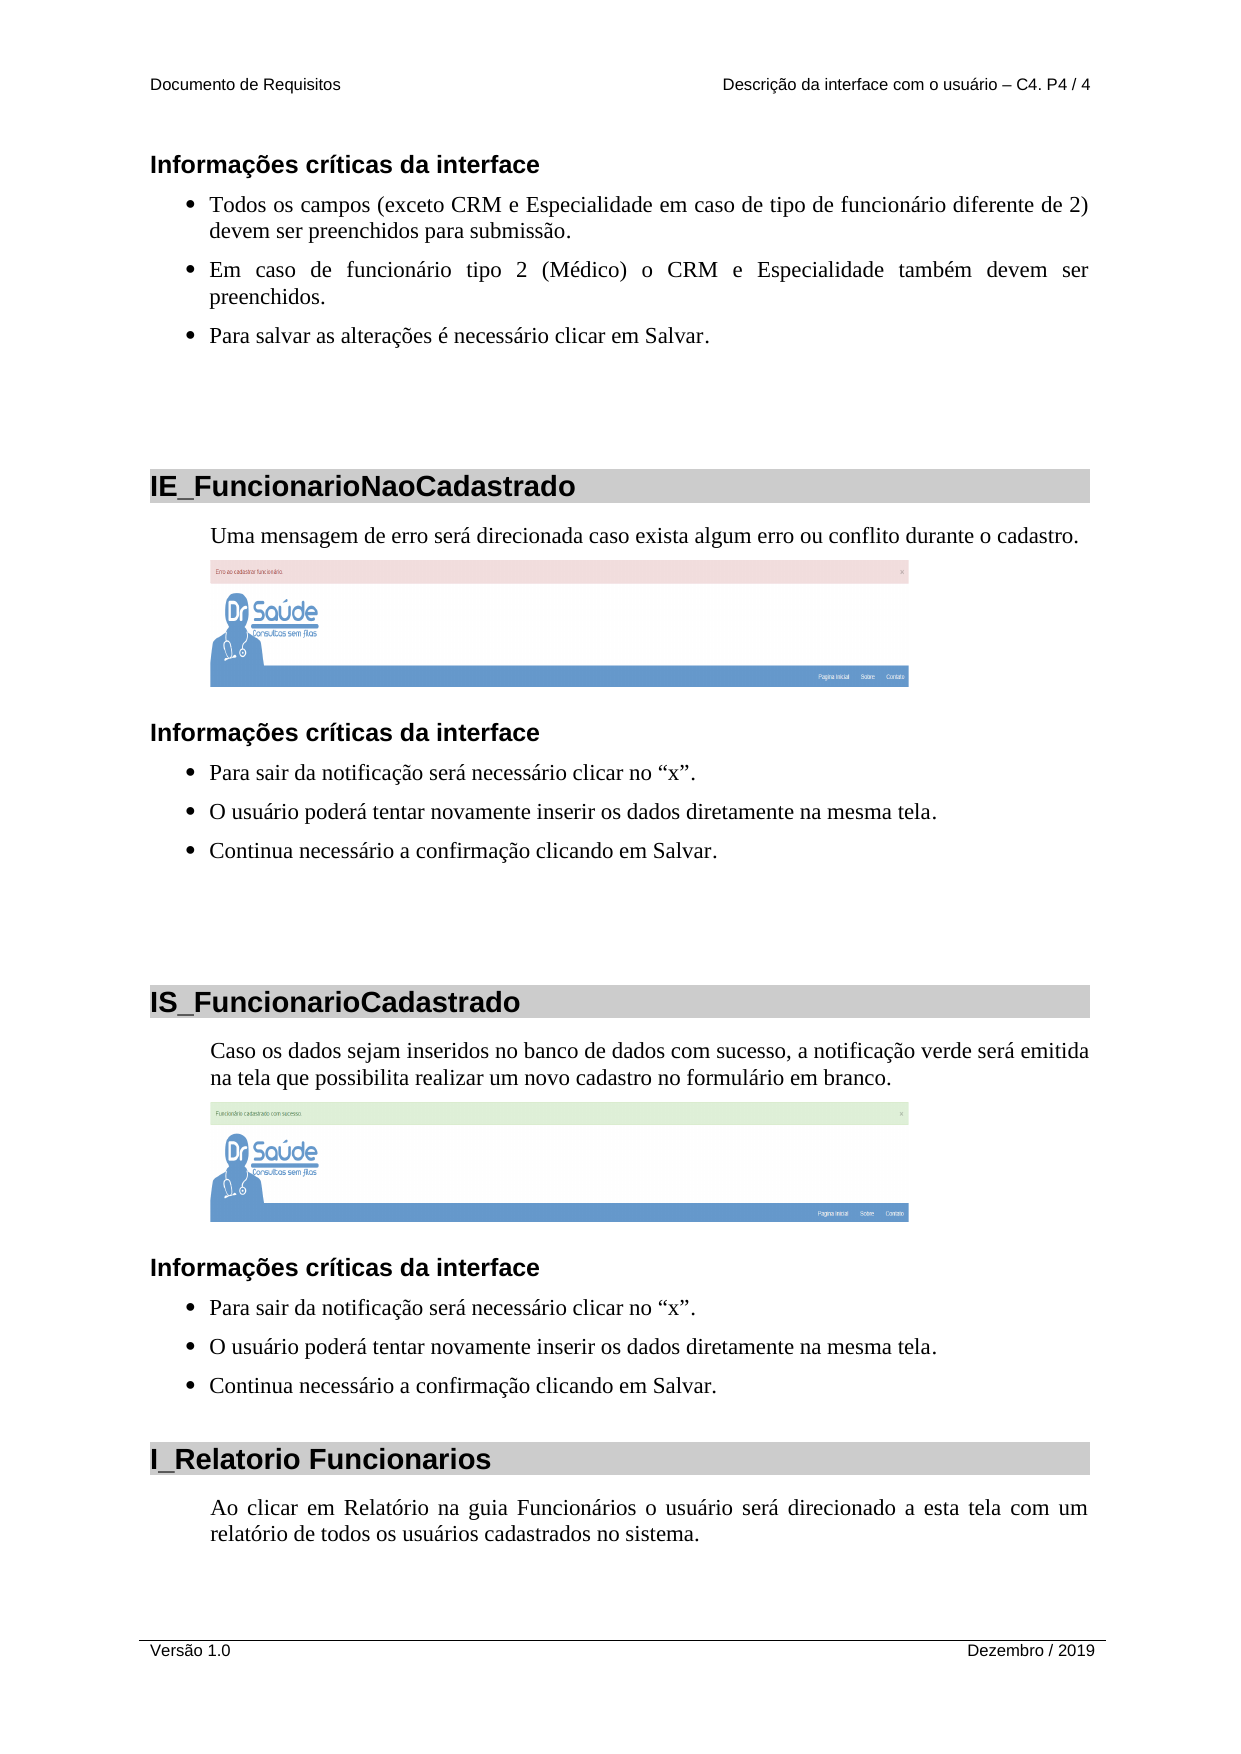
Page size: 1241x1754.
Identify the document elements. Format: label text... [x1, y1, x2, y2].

list Em caso de funcionário tipo 2 (Médico) o CRM e Especialidade também devem ser preenchidos. [186, 256, 1090, 309]
list Para sair da notificação será necessário clicar no “x”. [186, 759, 1090, 786]
picture [210, 560, 909, 687]
list Para sair da notificação será necessário clicar no “x”. [186, 1294, 1090, 1320]
subtitle Informações críticas da interface [150, 150, 1090, 179]
picture [210, 1102, 909, 1222]
subtitle I_Relatorio Funcionarios [150, 1442, 1090, 1475]
subtitle Informações críticas da interface [150, 718, 1090, 747]
text Caso os dados sejam inseridos no banco de dados com sucesso, a notificação verde será emitida na tela que possibilita realizar um novo cadastro no formulário em branco. [210, 1037, 1090, 1090]
list Continua necessário a confirmação clicando em Salvar. [186, 1372, 1090, 1398]
subtitle IE_FuncionarioNaoCadastrado [150, 469, 1090, 503]
text Uma mensagem de erro será direcionada caso exista algum erro ou conflito durante o cadastro. [210, 522, 1090, 548]
list O usuário poderá tentar novamente inserir os dados diretamente na mesma tela. [186, 798, 1090, 824]
list Continua necessário a confirmação clicando em Salvar. [186, 837, 1090, 863]
subtitle IS_FuncionarioCadastrado [150, 985, 1090, 1018]
list O usuário poderá tentar novamente inserir os dados diretamente na mesma tela. [186, 1333, 1090, 1359]
text Ao clicar em Relatório na guia Funcionários o usuário será direcionado a esta tela com um relatório de todos os usuários cadastrados no sistema. [210, 1494, 1090, 1547]
list Para salvar as alterações é necessário clicar em Salvar. [186, 322, 1090, 348]
list Todos os campos (exceto CRM e Especialidade em caso de tipo de funcionário diferente de 2) devem ser preenchidos para submissão. [186, 191, 1090, 244]
subtitle Informações críticas da interface [150, 1253, 1090, 1281]
